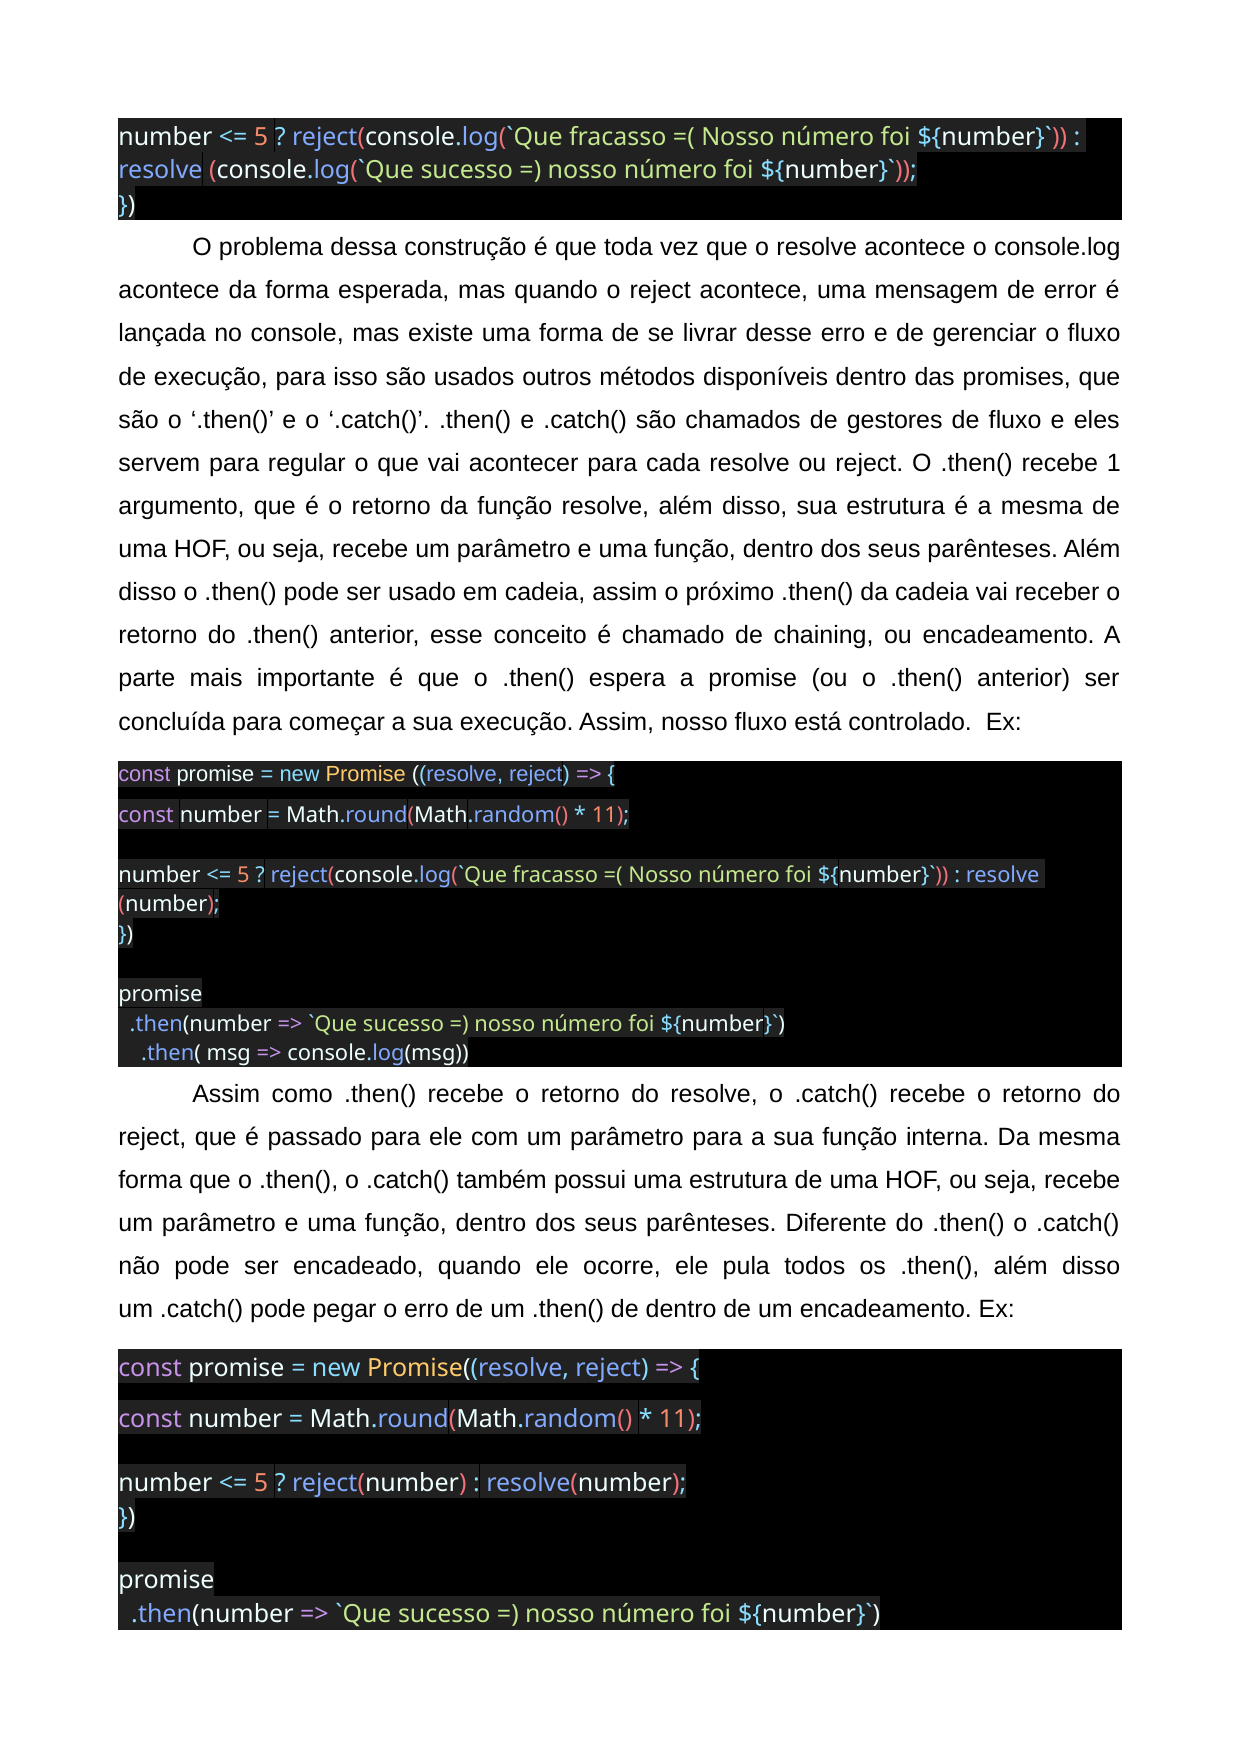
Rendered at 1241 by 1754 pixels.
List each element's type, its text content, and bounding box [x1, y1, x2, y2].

text .then(number => `Que sucesso =) nosso número foi ${number}`) [118, 1596, 1122, 1630]
text const number = Math.round(Math.random() * 11); [118, 799, 1122, 829]
text .then(number => `Que sucesso =) nosso número foi ${number}`) [118, 1007, 1122, 1037]
text number <= 5 ? reject(number) : resolve(number); [118, 1464, 1122, 1498]
text number <= 5 ? reject(console.log(`Que fracasso =( Nosso número foi ${number}`)) : resolve (console.log(`Que sucesso =) nosso número foi ${number}`)); [118, 118, 1122, 186]
text O problema dessa construção é que toda vez que o resolve acontece o console.log acontece da forma esperada, mas quando o reject acontece, uma mensagem de error é lançada no console, mas existe uma forma de se livrar desse erro e de gerenciar o fluxo de execução, para isso são usados outros métodos disponíveis dentro das promises, que são o ‘.then()’ e o ‘.catch()’. .then() e .catch() são chamados de gestores de fluxo e eles servem para regular o que vai acontecer para cada resolve ou reject. O .then() recebe 1 argumento, que é o retorno da função resolve, além disso, sua estrutura é a mesma de uma HOF, ou seja, recebe um parâmetro e uma função, dentro dos seus parênteses. Além disso o .then() pode ser usado em cadeia, assim o próximo .then() da cadeia vai receber o retorno do .then() anterior, esse conceito é chamado de chaining, ou encadeamento. A parte mais importante é que o .then() espera a promise (ou o .then() anterior) ser concluída para começar a sua execução. Assim, nosso fluxo está controlado. Ex: [118, 232, 1122, 735]
text }) [118, 918, 1122, 948]
text const number = Math.round(Math.random() * 11); [118, 1400, 1122, 1434]
text promise [118, 978, 1122, 1007]
text }) [118, 186, 1122, 220]
text .then( msg => console.log(msg)) [118, 1037, 1122, 1067]
text number <= 5 ? reject(console.log(`Que fracasso =( Nosso número foi ${number}`)) : resolve (number); [118, 859, 1122, 918]
text promise [118, 1562, 1122, 1596]
text const promise = new Promise((resolve, reject) => { [118, 1349, 1122, 1383]
text const promise = new Promise ((resolve, reject) => { [118, 761, 1122, 787]
text Assim como .then() recebe o retorno do resolve, o .catch() recebe o retorno do reject, que é passado para ele com um parâmetro para a sua função interna. Da mesma forma que o .then(), o .catch() também possui uma estrutura de uma HOF, ou seja, recebe um parâmetro e uma função, dentro dos seus parênteses. Diferente do .then() o .catch() não pode ser encadeado, quando ele ocorre, ele pula todos os .then(), além disso um .catch() pode pegar o erro de um .then() de dentro de um encadeamento. Ex: [118, 1079, 1122, 1323]
text }) [118, 1498, 1122, 1532]
